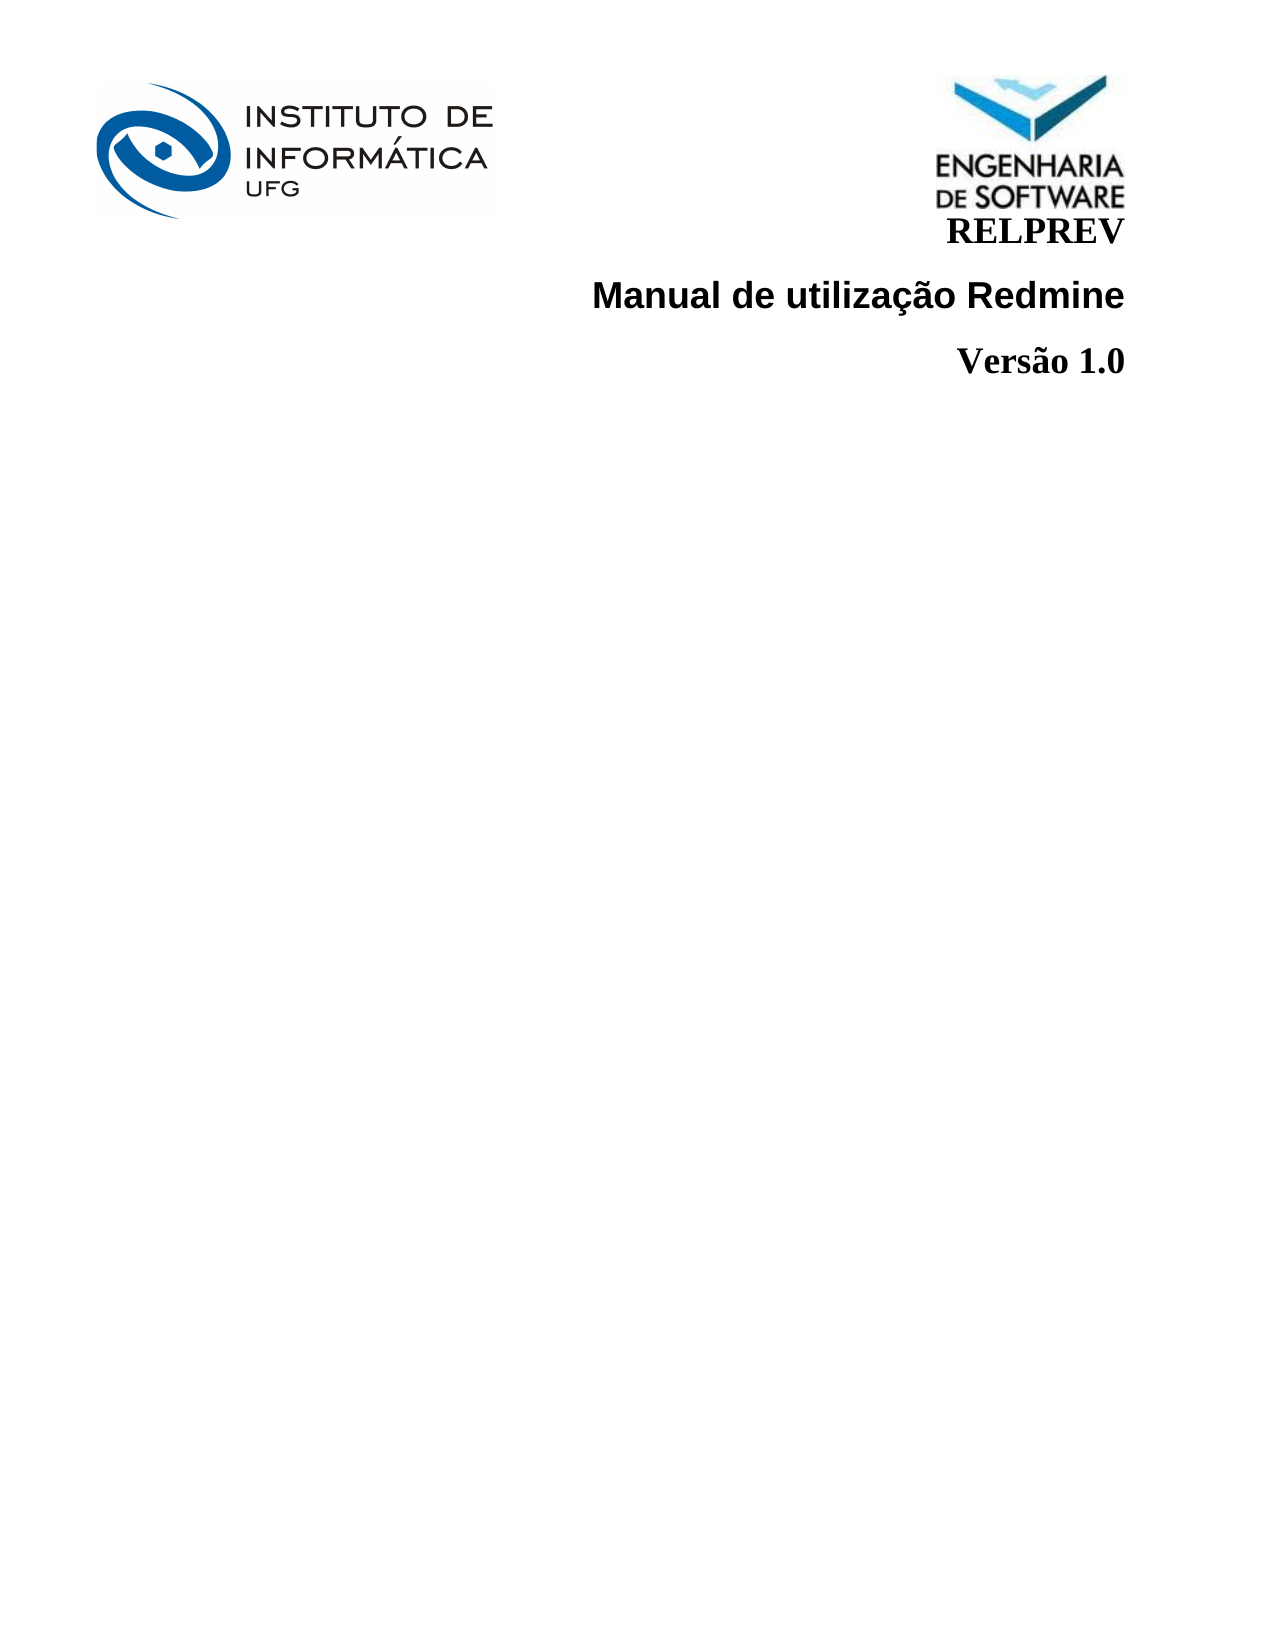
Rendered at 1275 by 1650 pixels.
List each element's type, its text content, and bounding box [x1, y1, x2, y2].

text RELPREV [150, 209, 1125, 252]
text Versão 1.0 [150, 338, 1125, 381]
text Manual de utilização Redmine [150, 273, 1125, 317]
